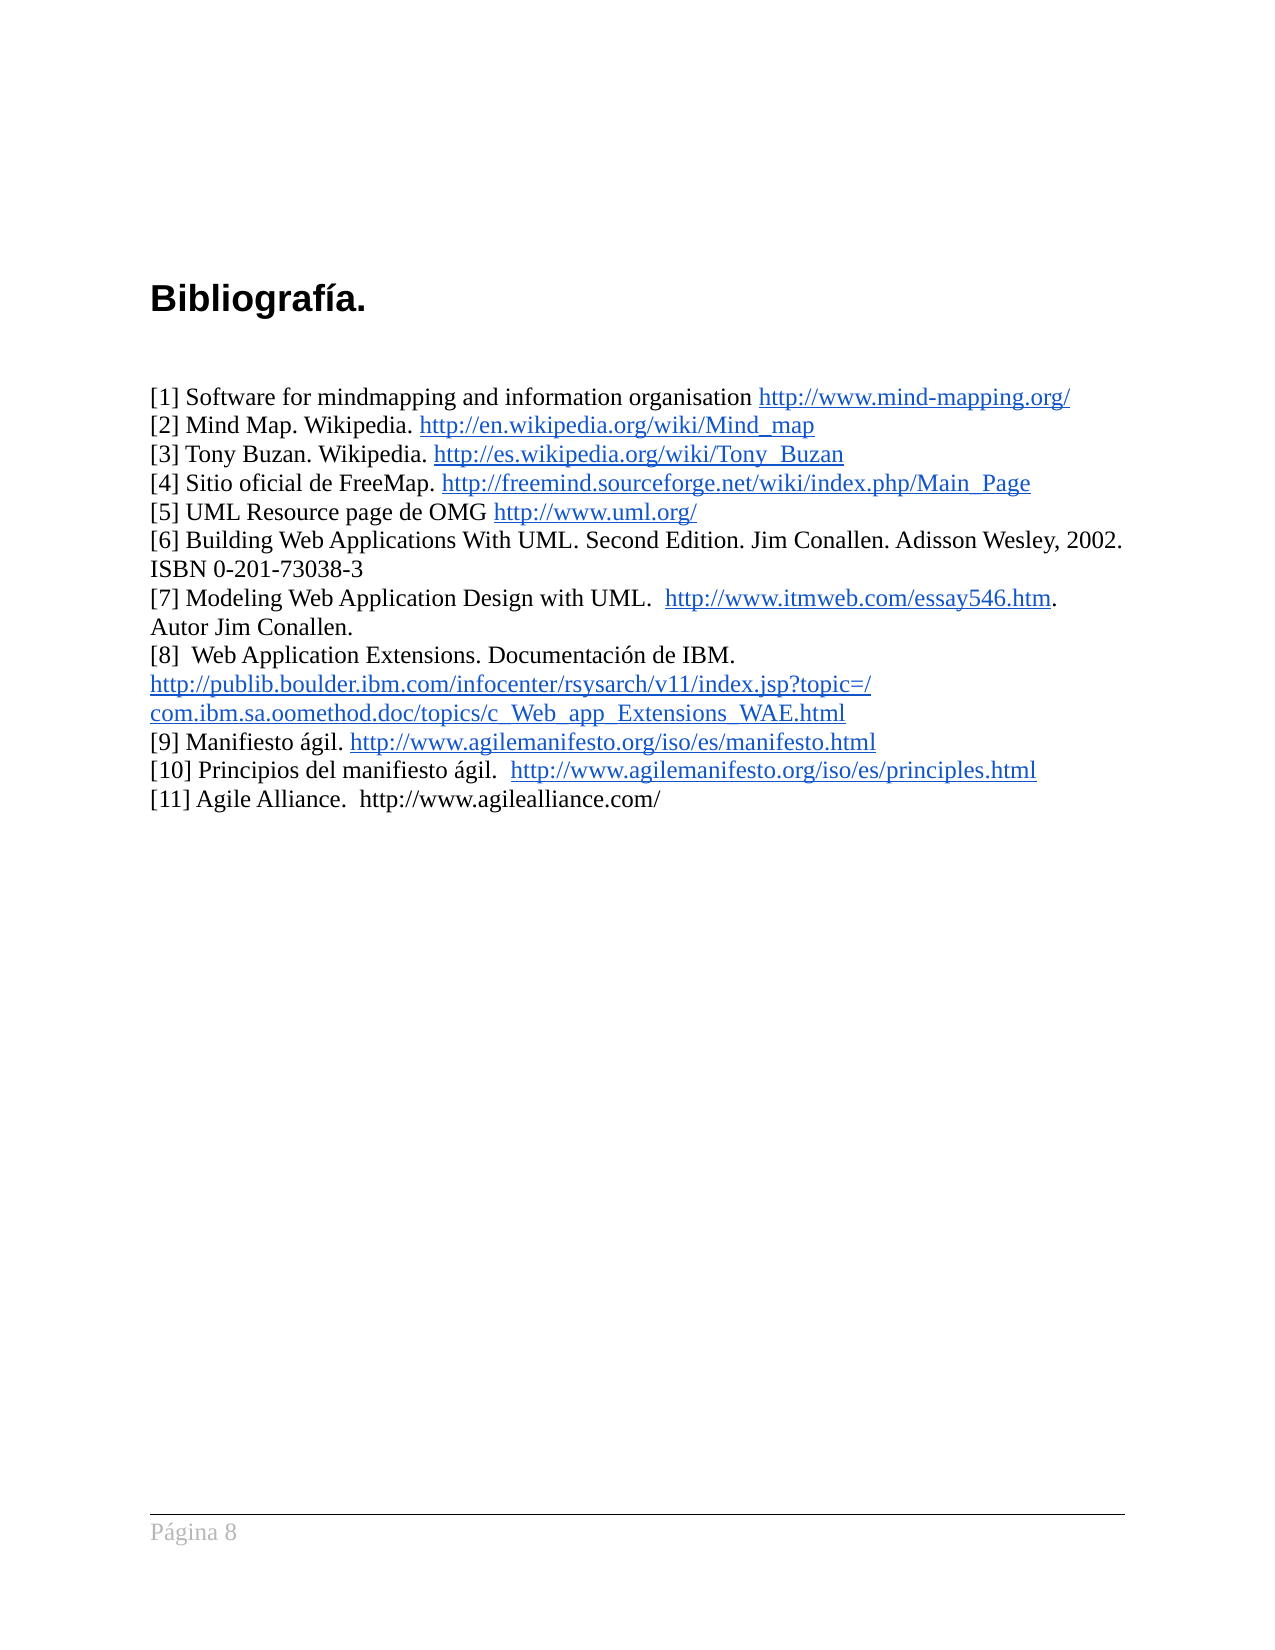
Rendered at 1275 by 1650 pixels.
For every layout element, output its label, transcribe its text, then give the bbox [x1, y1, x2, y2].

text [4] Sitio oficial de FreeMap. http://freemind.sourceforge.net/wiki/index.php/Main_Page [150, 468, 1125, 497]
subtitle Bibliografía. [150, 276, 1125, 319]
text [9] Manifiesto ágil. http://www.agilemanifesto.org/iso/es/manifesto.html [150, 727, 1125, 756]
text [5] UML Resource page de OMG http://www.uml.org/ [150, 497, 1125, 526]
text [2] Mind Map. Wikipedia. http://en.wikipedia.org/wiki/Mind_map [150, 411, 1125, 439]
text [11] Agile Alliance. http://www.agilealliance.com/ [150, 784, 1125, 813]
text [7] Modeling Web Application Design with UML. http://www.itmweb.com/essay546.htm. Autor Jim Conallen. [150, 583, 1125, 641]
text [6] Building Web Applications With UML. Second Edition. Jim Conallen. Adisson Wesley, 2002. ISBN 0-201-73038-3 [150, 526, 1125, 583]
text [1] Software for mindmapping and information organisation http://www.mind-mapping.org/ [150, 382, 1125, 411]
text [3] Tony Buzan. Wikipedia. http://es.wikipedia.org/wiki/Tony_Buzan [150, 439, 1125, 468]
text [10] Principios del manifiesto ágil. http://www.agilemanifesto.org/iso/es/principles.html [150, 756, 1125, 784]
text [8] Web Application Extensions. Documentación de IBM. http://publib.boulder.ibm.com/infocenter/rsysarch/v11/index.jsp?topic=/com.ibm.sa.oomethod.doc/topics/c_Web_app_Extensions_WAE.html [150, 641, 1125, 727]
